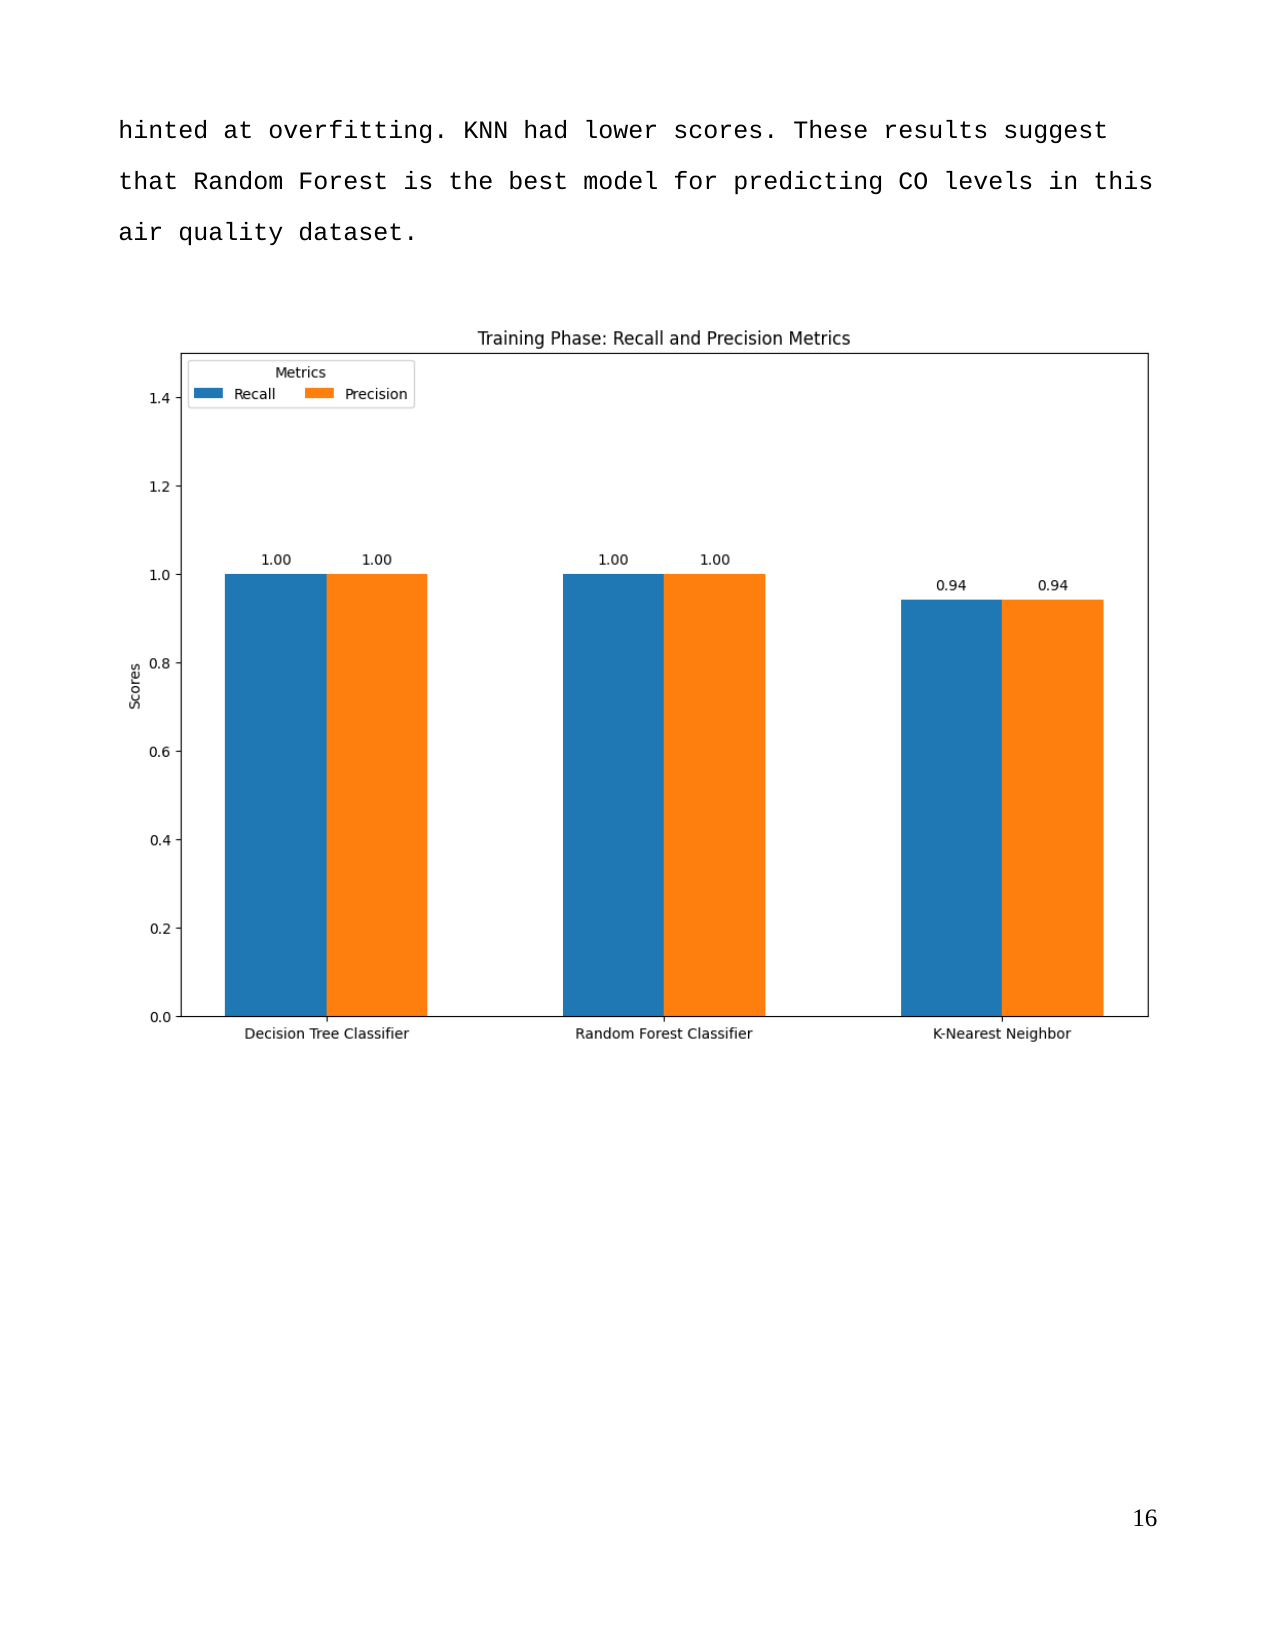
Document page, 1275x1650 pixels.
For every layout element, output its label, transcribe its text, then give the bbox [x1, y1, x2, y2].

text hinted at overfitting. KNN had lower scores. These results suggest that Random Forest is the best model for predicting CO levels in this air quality dataset. [118, 118, 1157, 248]
picture [118, 320, 1157, 1051]
